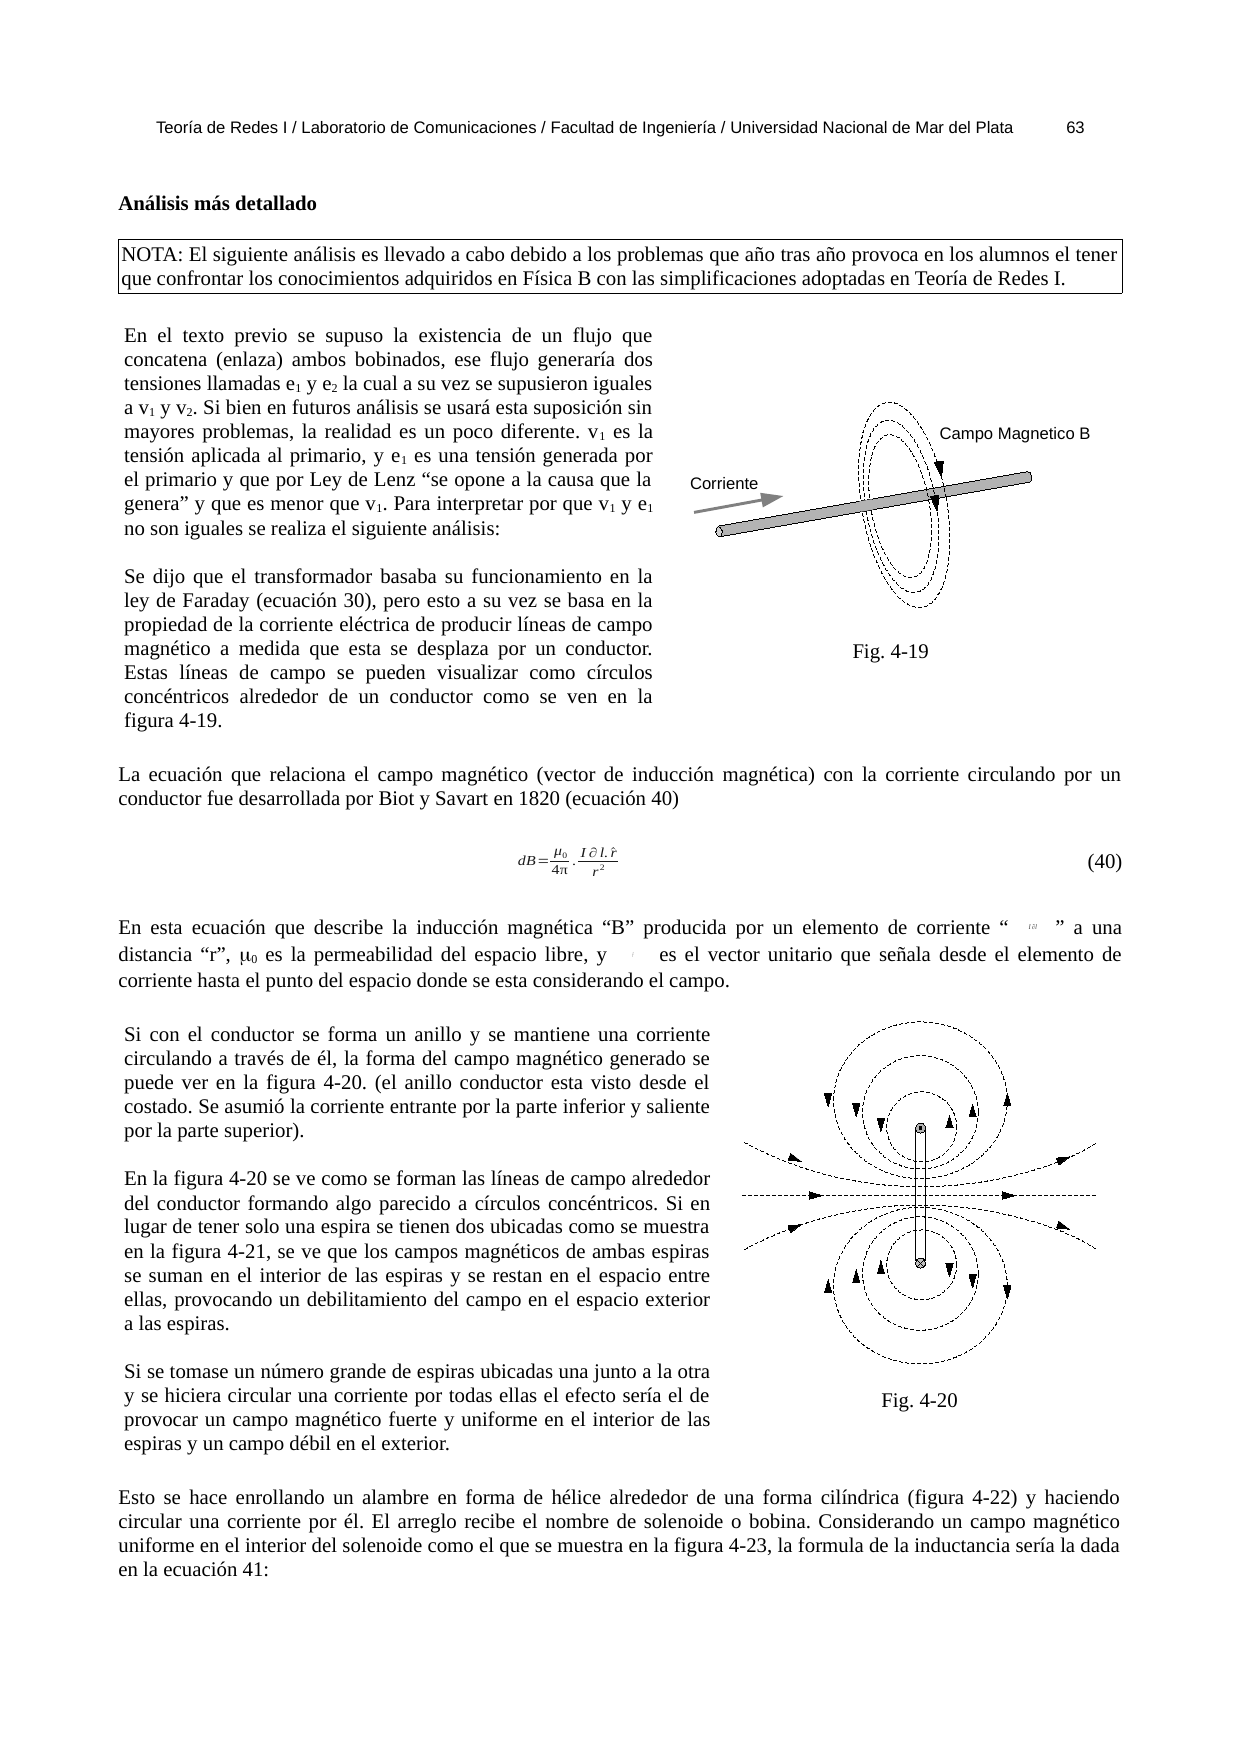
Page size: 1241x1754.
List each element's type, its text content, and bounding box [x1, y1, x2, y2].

text Análisis más detallado [118, 191, 1122, 215]
text Esto se hace enrollando un alambre en forma de hélice alrededor de una forma cilíndrica (figura 4-22) y haciendo circular una corriente por él. El arreglo recibe el nombre de solenoide o bobina. Considerando un campo magnético uniforme en el interior del solenoide como el que se muestra en la figura 4-23, la formula de la inductancia sería la dada en la ecuación 41: [118, 1485, 1122, 1581]
text (40) [118, 834, 1122, 889]
text En esta ecuación que describe la inducción magnética “B” producida por un elemento de corriente “” a una distancia “r”, 0 es la permeabilidad del espacio libre, y es el vector unitario que señala desde el elemento de corriente hasta el punto del espacio donde se esta considerando el campo. [118, 913, 1122, 992]
text La ecuación que relaciona el campo magnético (vector de inducción magnética) con la corriente circulando por un conductor fue desarrollada por Biot y Savart en 1820 (ecuación 40) [118, 762, 1122, 810]
table_header Fig. 4-19 [659, 317, 1122, 738]
table_header Fig. 4-20 [717, 1016, 1122, 1461]
text NOTA: El siguiente análisis es llevado a cabo debido a los problemas que año tras año provoca en los alumnos el tener que confrontar los conocimientos adquiridos en Física B con las simplificaciones adoptadas en Teoría de Redes I. [119, 240, 1122, 293]
table_header En el texto previo se supuso la existencia de un flujo que concatena (enlaza) ambos bobinados, ese flujo generaría dos tensiones llamadas e1 y e2 la cual a su vez se supusieron iguales a v1 y v2. Si bien en futuros análisis se usará esta suposición sin mayores problemas, la realidad es un poco diferente. v1 es la tensión aplicada al primario, y e1 es una tensión generada por el primario y que por Ley de Lenz “se opone a la causa que la genera” y que es menor que v1. Para interpretar por que v1 y e1 no son iguales se realiza el siguiente análisis: Se dijo que el transformador basaba su funcionamiento en la ley de Faraday (ecuación 30), pero esto a su vez se basa en la propiedad de la corriente eléctrica de producir líneas de campo magnético a medida que esta se desplaza por un conductor. Estas líneas de campo se pueden visualizar como círculos concéntricos alrededor de un conductor como se ven en la figura 4-19. [118, 317, 659, 738]
table_header Si con el conductor se forma un anillo y se mantiene una corriente circulando a través de él, la forma del campo magnético generado se puede ver en la figura 4-20. (el anillo conductor esta visto desde el costado. Se asumió la corriente entrante por la parte inferior y saliente por la parte superior). En la figura 4-20 se ve como se forman las líneas de campo alrededor del conductor formando algo parecido a círculos concéntricos. Si en lugar de tener solo una espira se tienen dos ubicadas como se muestra en la figura 4-21, se ve que los campos magnéticos de ambas espiras se suman en el interior de las espiras y se restan en el espacio entre ellas, provocando un debilitamiento del campo en el espacio exterior a las espiras. Si se tomase un número grande de espiras ubicadas una junto a la otra y se hiciera circular una corriente por todas ellas el efecto sería el de provocar un campo magnético fuerte y uniforme en el interior de las espiras y un campo débil en el exterior. [118, 1016, 717, 1461]
